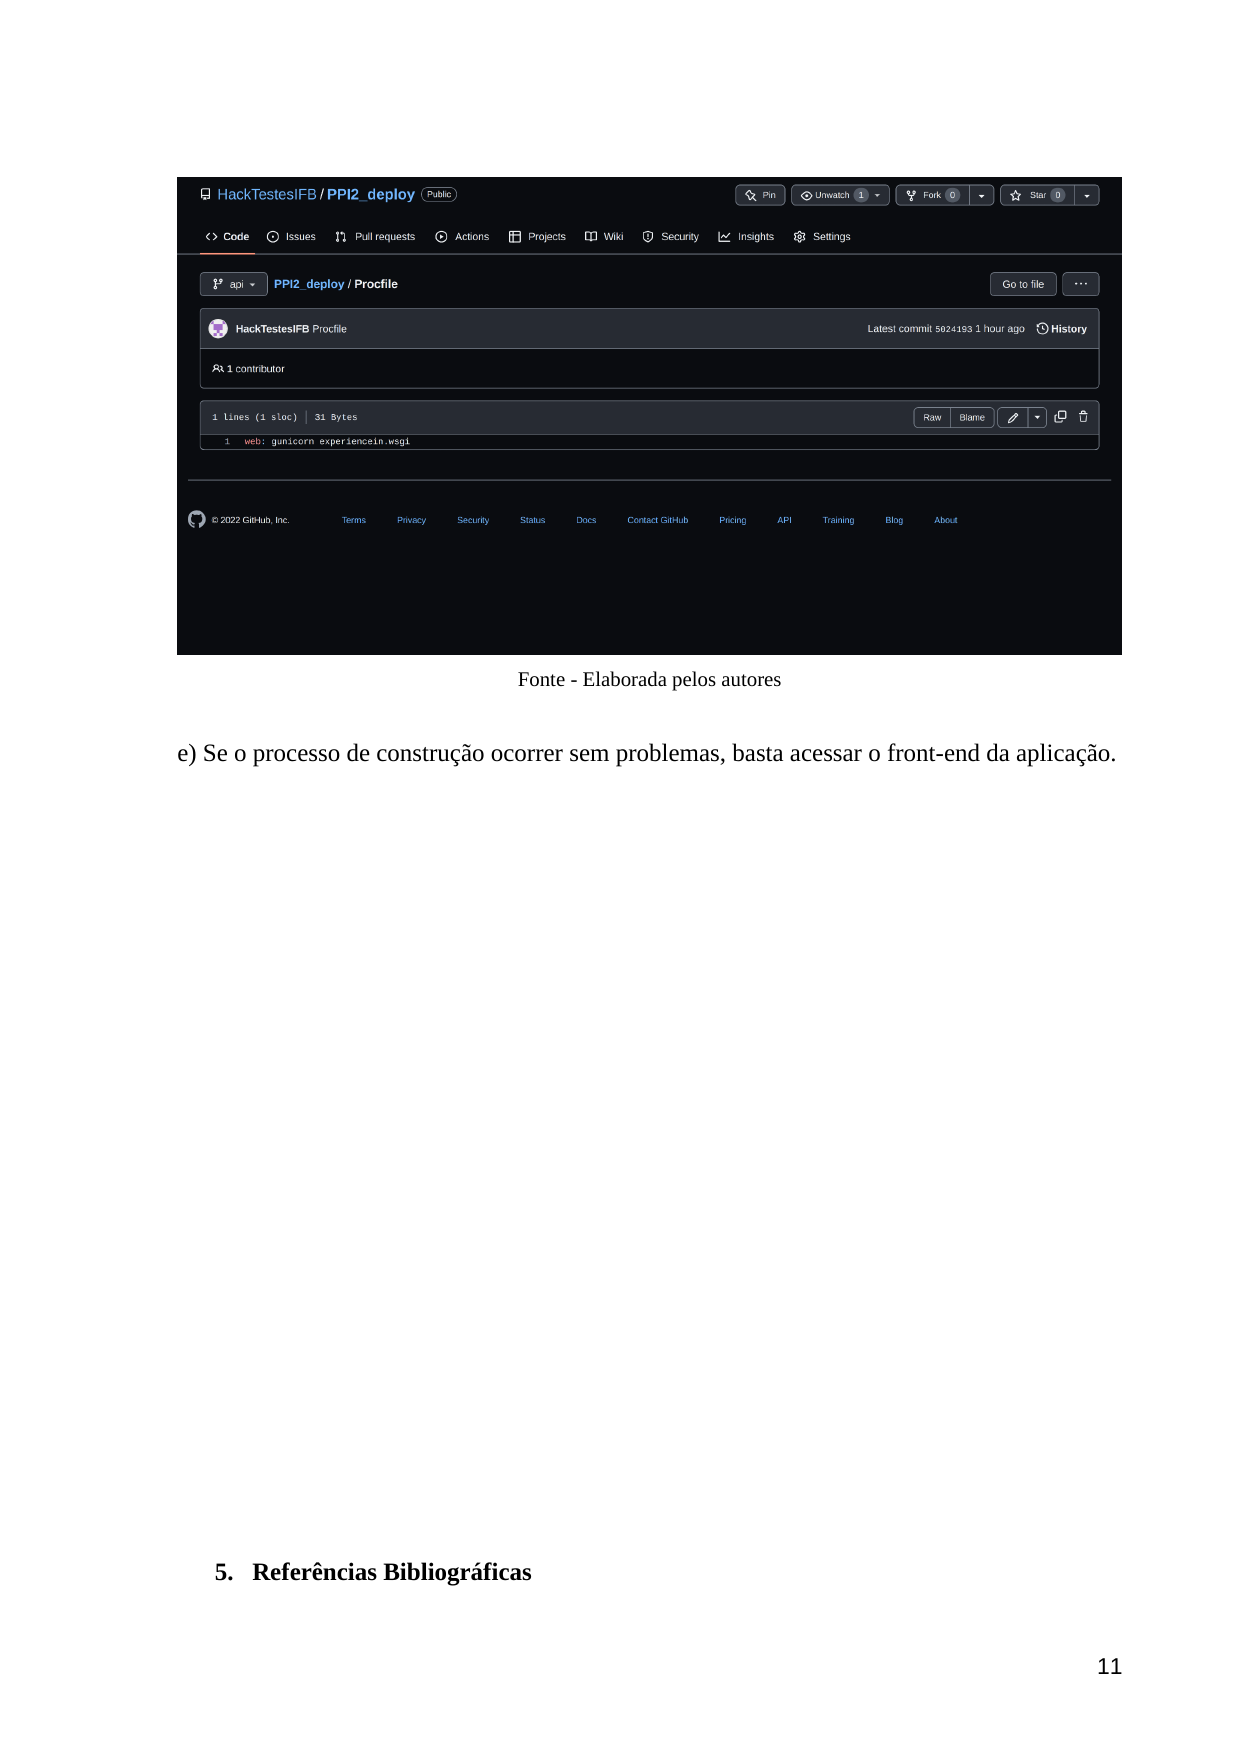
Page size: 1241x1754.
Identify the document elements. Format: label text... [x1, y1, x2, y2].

text e) Se o processo de construção ocorrer sem problemas, basta acessar o front-end da aplicação. [177, 738, 1122, 767]
text Fonte - Elaborada pelos autores [177, 667, 1122, 691]
picture [177, 177, 1122, 655]
subtitle Referências Bibliográficas [214, 1557, 1122, 1586]
